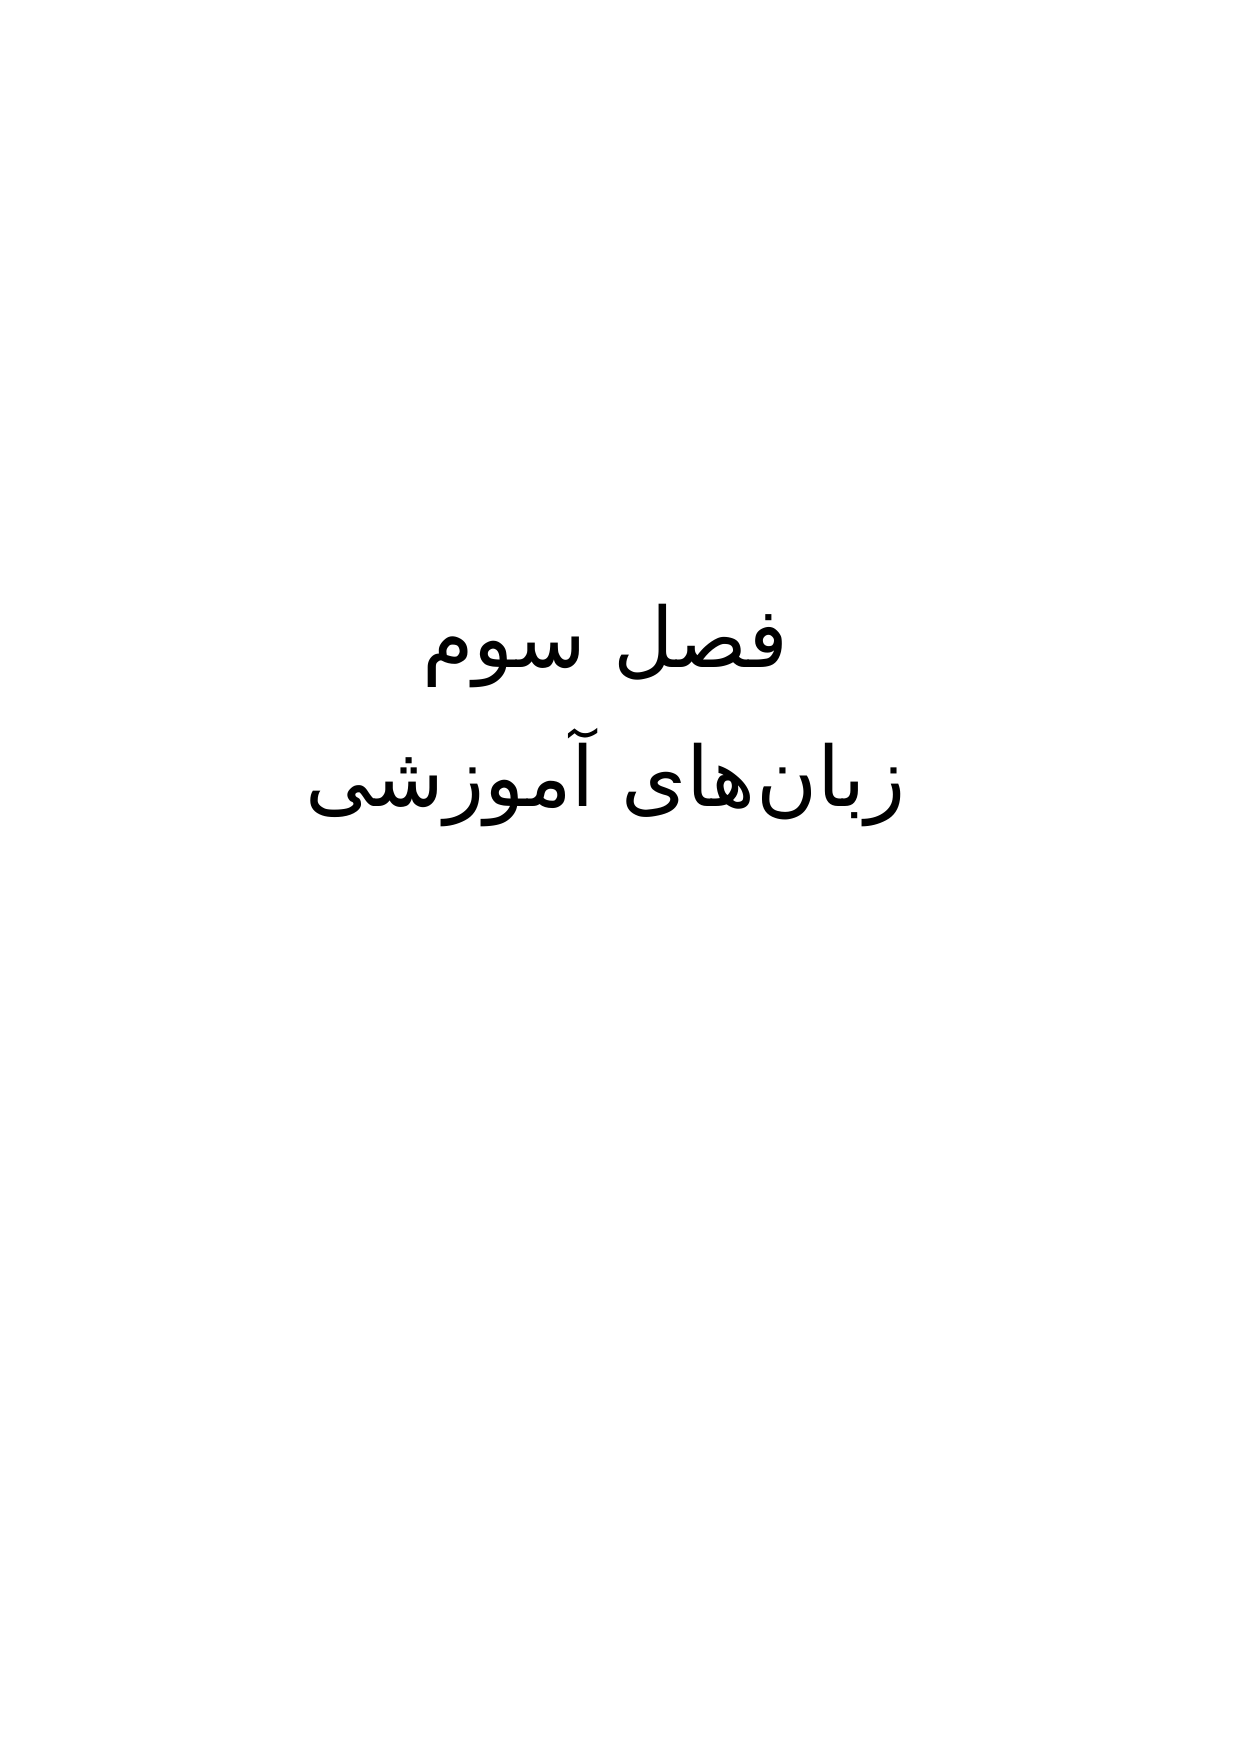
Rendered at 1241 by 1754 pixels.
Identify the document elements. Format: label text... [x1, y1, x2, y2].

title زبان‌های آموزشی [148, 729, 1063, 826]
text فصل سوم [148, 591, 1063, 687]
